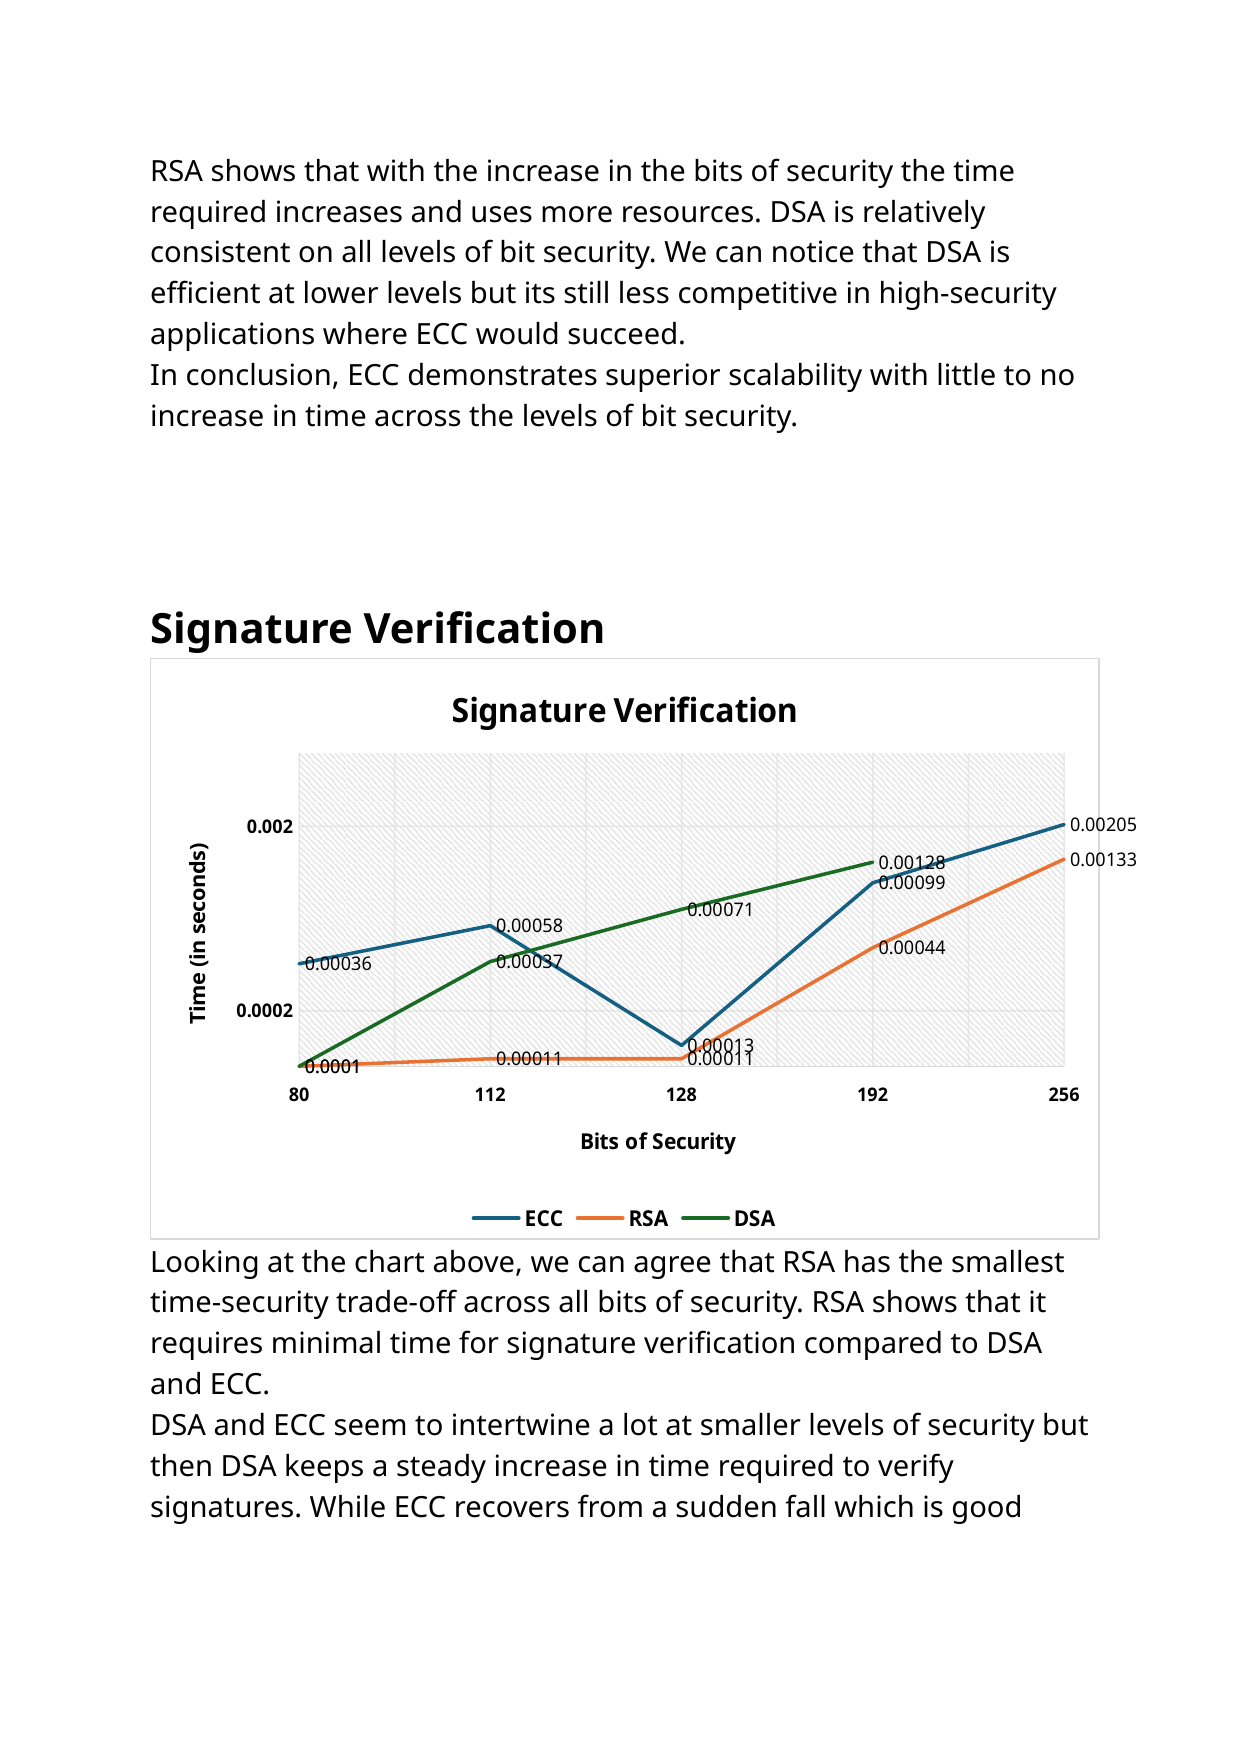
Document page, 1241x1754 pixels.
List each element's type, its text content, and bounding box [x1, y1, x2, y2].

text In conclusion, ECC demonstrates superior scalability with little to no increase in time across the levels of bit security. [150, 354, 1090, 435]
text Signature Verification [150, 599, 1090, 656]
text Looking at the chart above, we can agree that RSA has the smallest time-security trade-off across all bits of security. RSA shows that it requires minimal time for signature verification compared to DSA and ECC. [150, 1241, 1090, 1403]
text DSA and ECC seem to intertwine a lot at smaller levels of security but then DSA keeps a steady increase in time required to verify signatures. While ECC recovers from a sudden fall which is good [150, 1404, 1090, 1526]
text RSA shows that with the increase in the bits of security the time required increases and uses more resources. DSA is relatively consistent on all levels of bit security. We can notice that DSA is efficient at lower levels but its still less competitive in high-security applications where ECC would succeed. [150, 150, 1090, 353]
